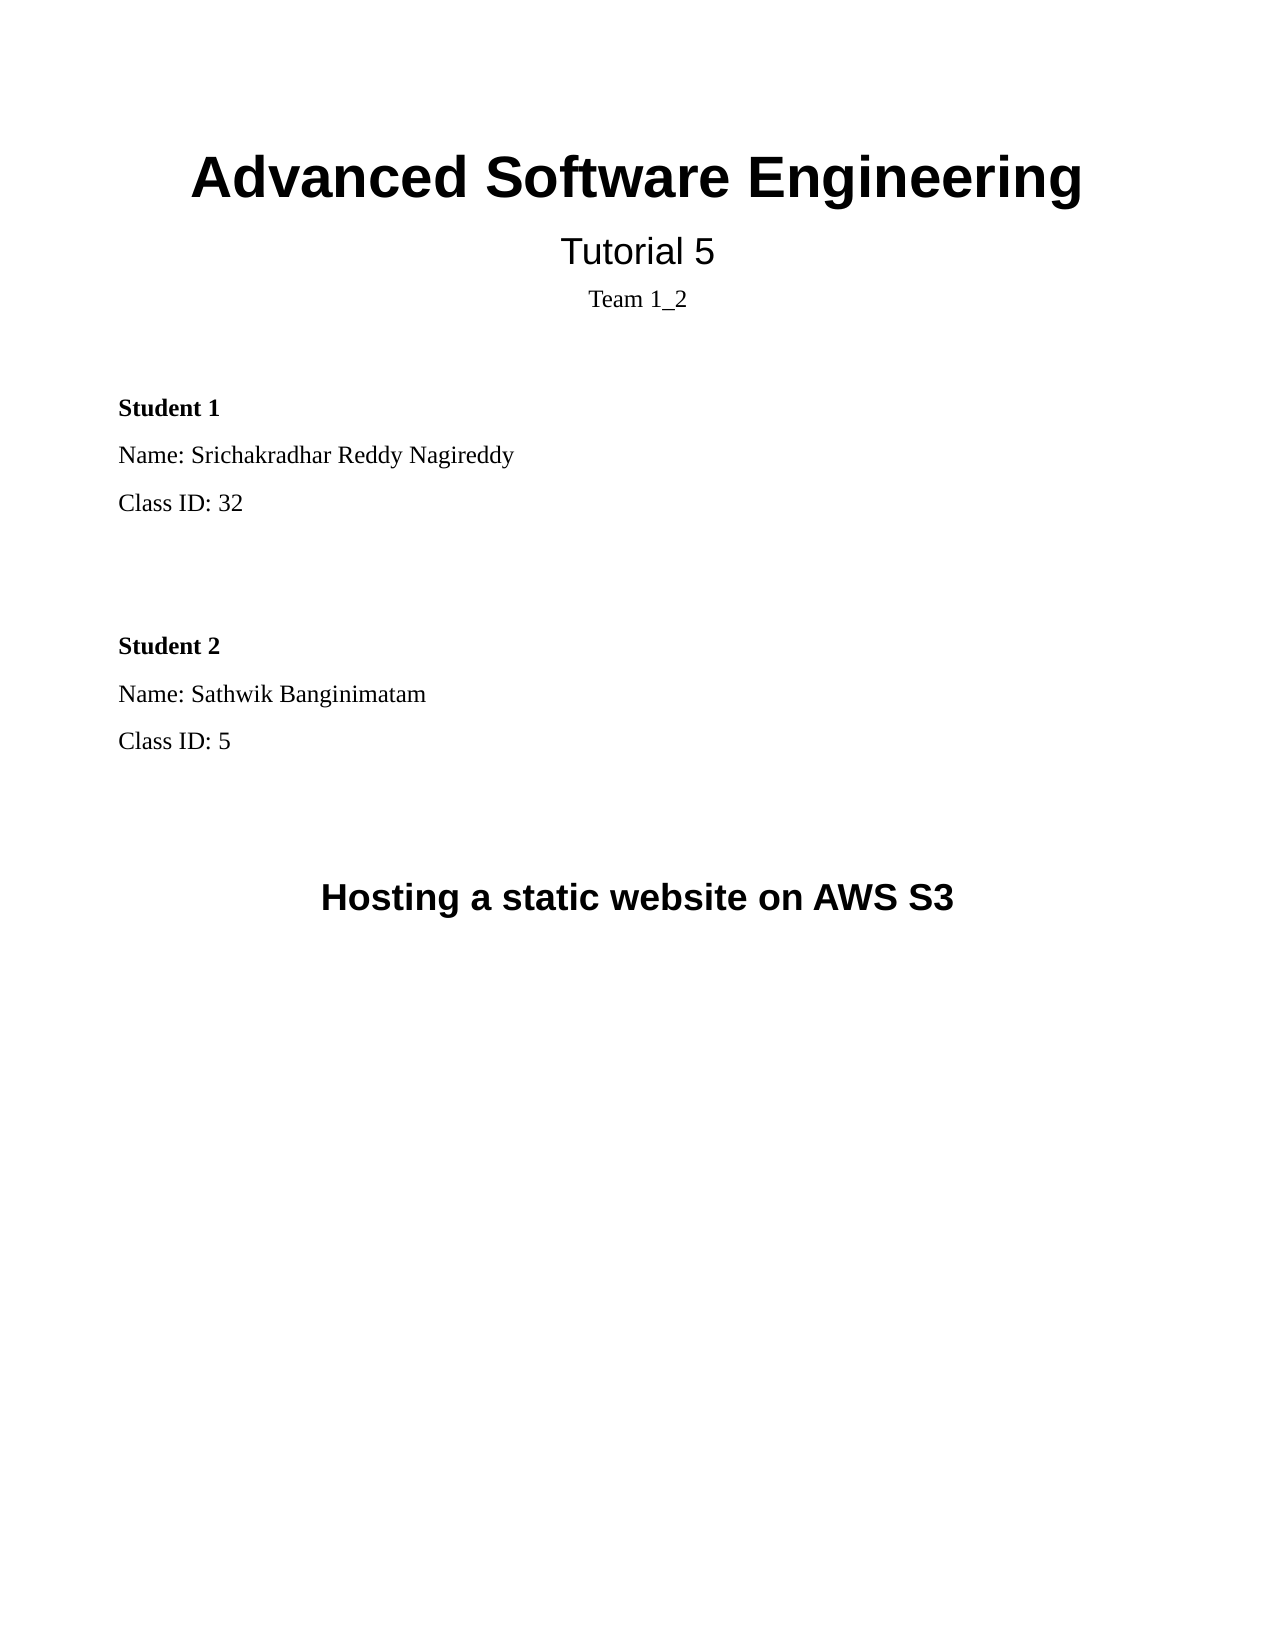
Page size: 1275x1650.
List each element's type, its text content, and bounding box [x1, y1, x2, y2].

text Class ID: 32 [118, 488, 1157, 517]
subtitle Tutorial 5 [118, 229, 1157, 272]
subtitle Hosting a static website on AWS S3 [118, 875, 1157, 918]
text Student 2 [118, 631, 1157, 660]
title Advanced Software Engineering [118, 143, 1157, 210]
text Student 1 [118, 393, 1157, 422]
text Team 1_2 [118, 284, 1157, 313]
text Name: Sathwik Banginimatam [118, 679, 1157, 707]
text Name: Srichakradhar Reddy Nagireddy [118, 441, 1157, 469]
text Class ID: 5 [118, 726, 1157, 755]
